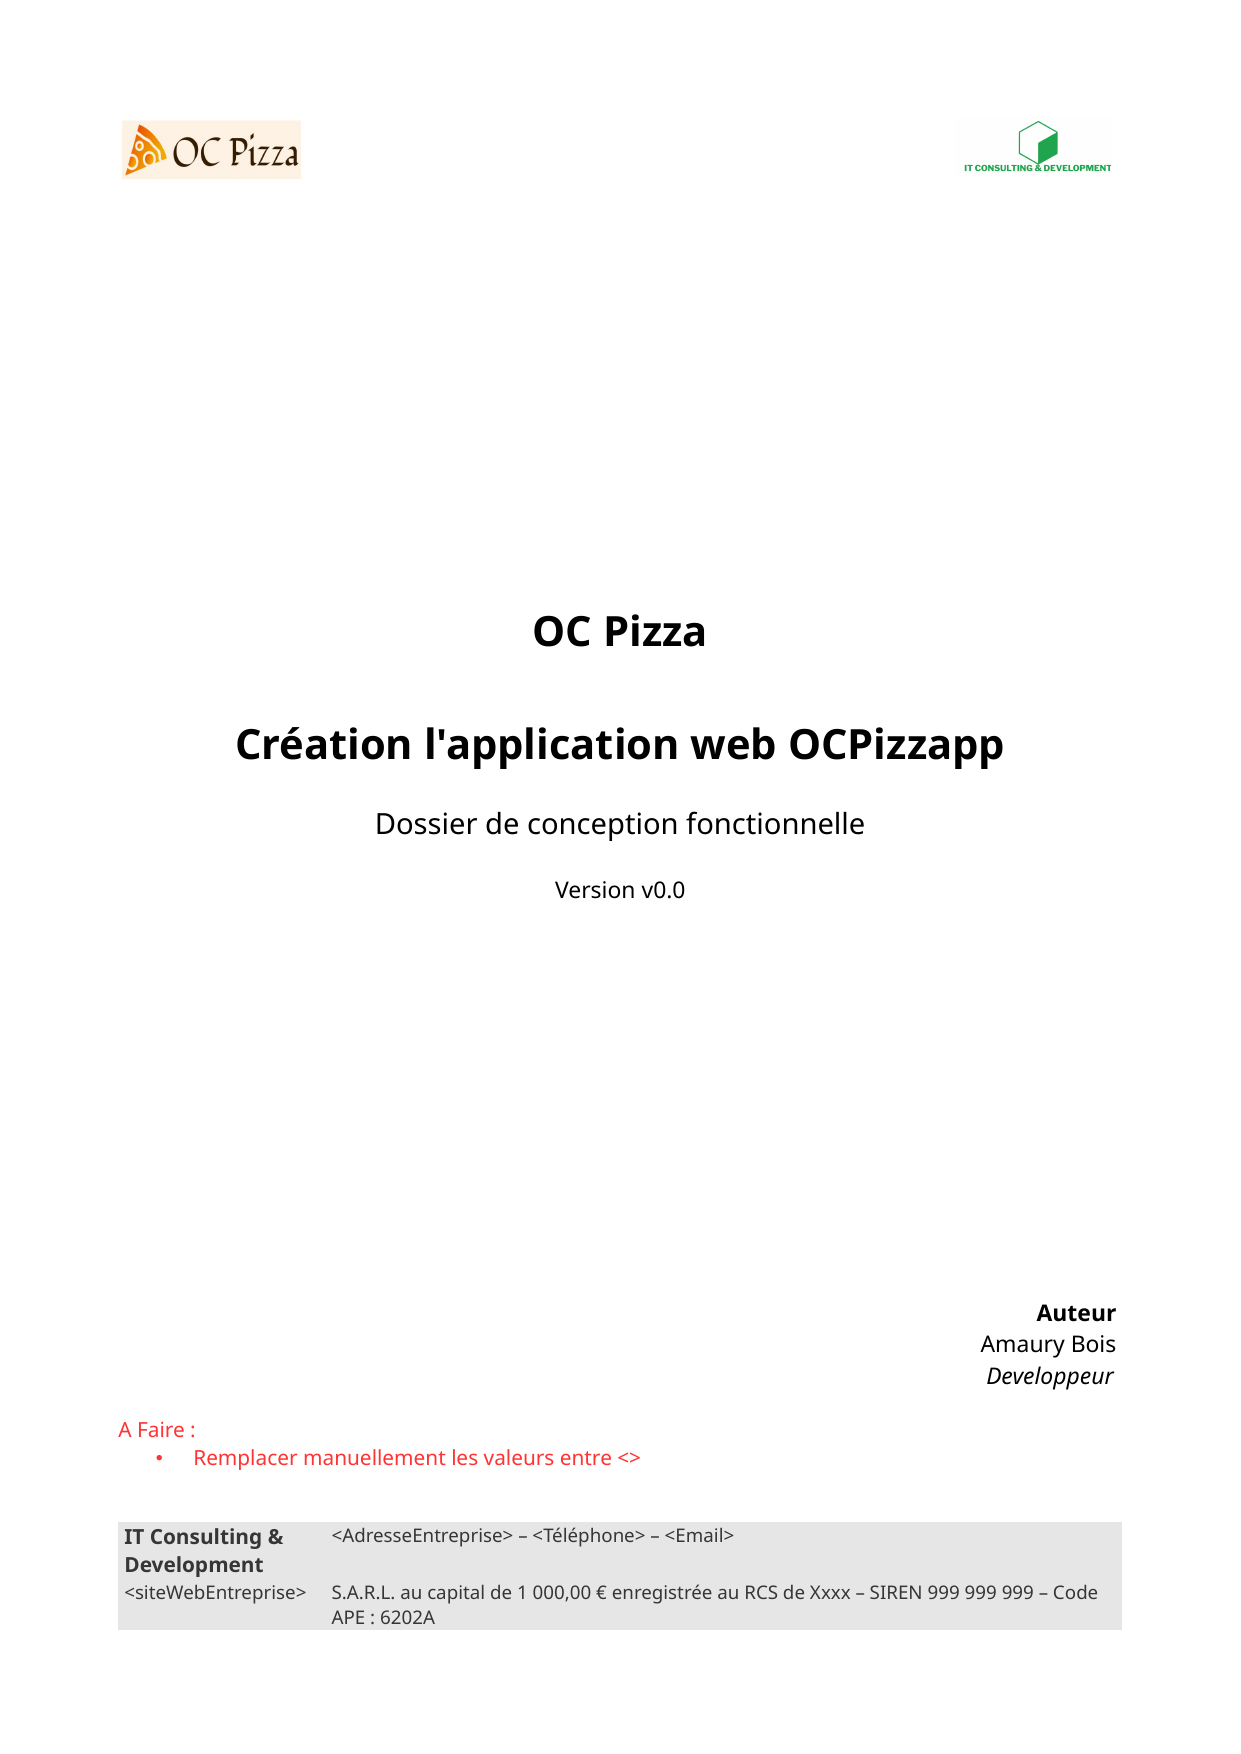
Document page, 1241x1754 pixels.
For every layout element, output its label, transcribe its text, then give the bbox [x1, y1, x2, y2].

list Remplacer manuellement les valeurs entre <> [156, 1443, 1122, 1472]
table_cell Auteur Amaury Bois Developpeur [118, 1273, 1122, 1415]
table_header OC Pizza Création l'application web OCPizzapp Dossier de conception fonctionnelle Version v0.0 [118, 234, 1122, 1273]
text A Faire : [118, 1415, 1122, 1443]
picture [122, 120, 308, 179]
picture [955, 118, 1112, 177]
